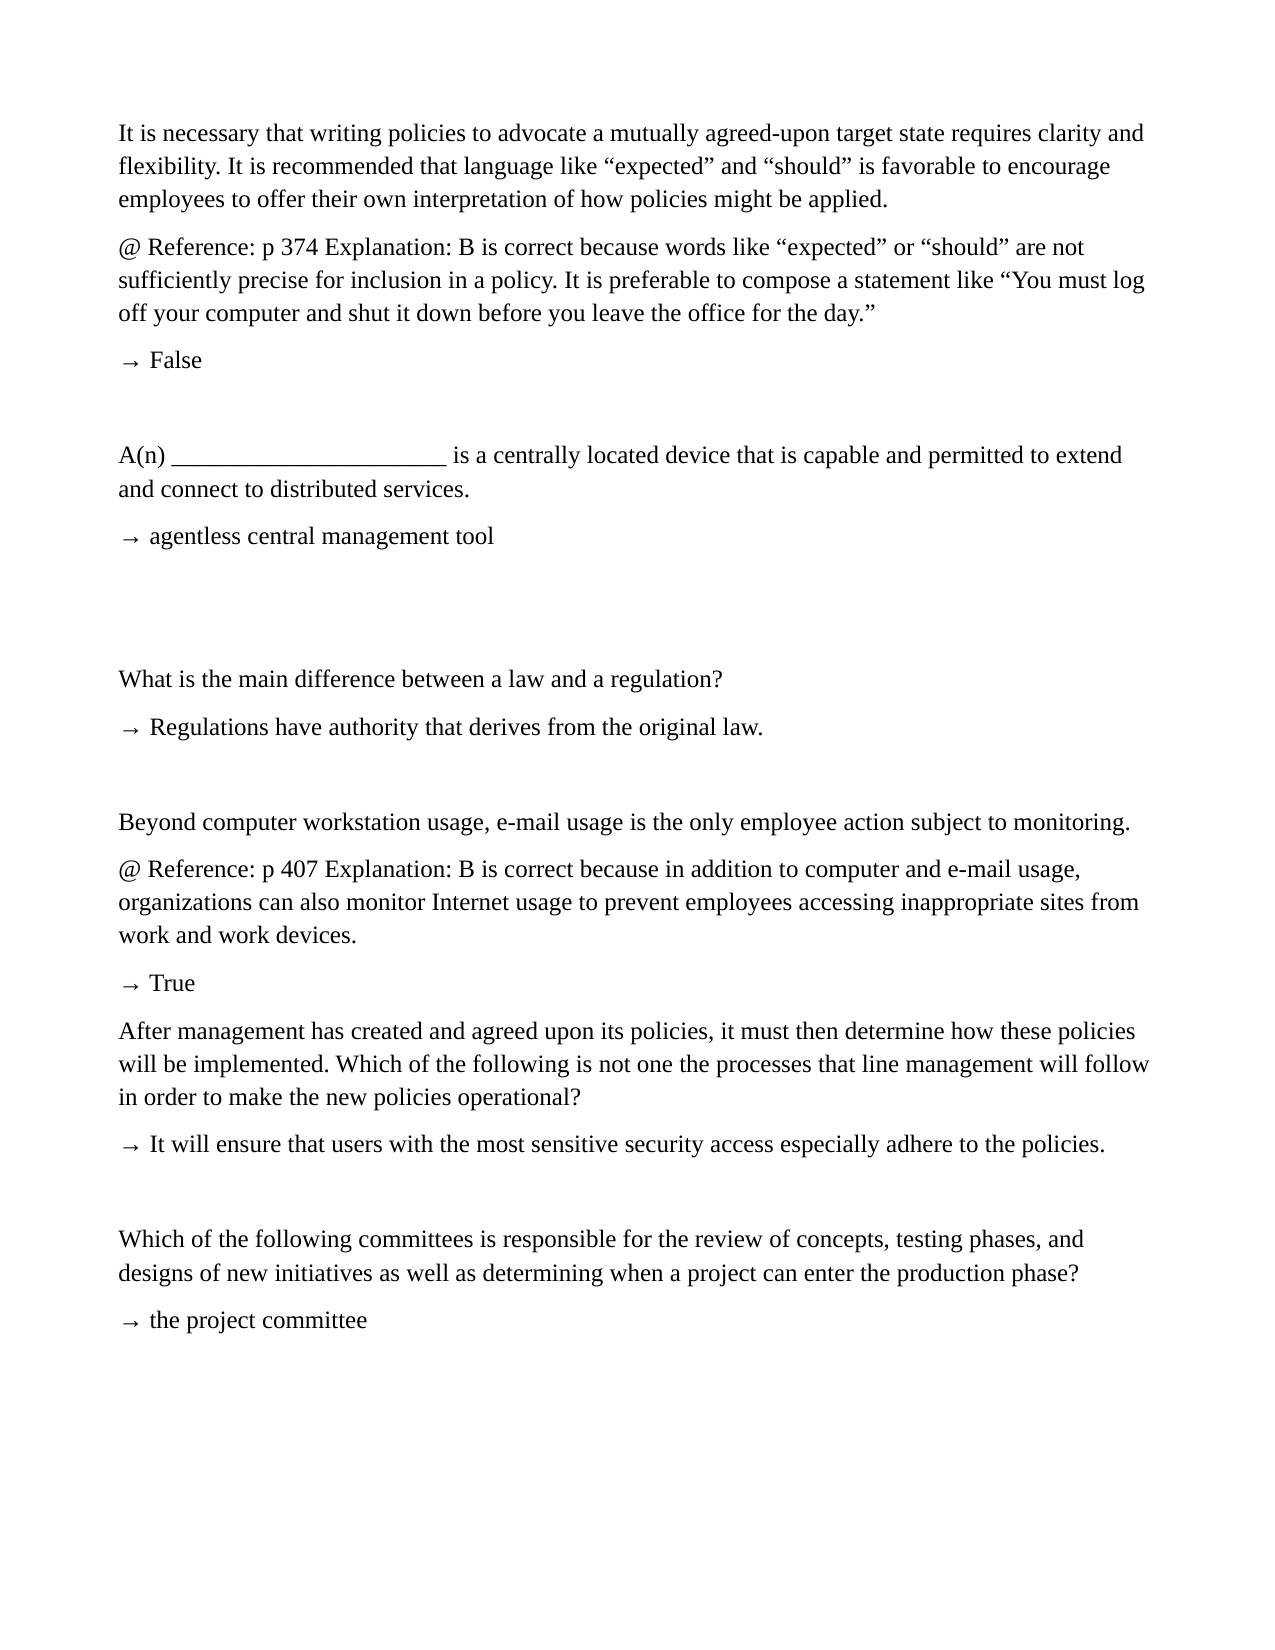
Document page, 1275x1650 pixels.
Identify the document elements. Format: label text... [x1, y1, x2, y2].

text → True [118, 968, 1157, 997]
text After management has created and agreed upon its policies, it must then determine how these policies will be implemented. Which of the following is not one the processes that line management will follow in order to make the new policies operational? [118, 1016, 1157, 1111]
text → agentless central management tool [118, 521, 1157, 550]
text → It will ensure that users with the most sensitive security access especially adhere to the policies. [118, 1129, 1157, 1158]
text → the project committee [118, 1305, 1157, 1334]
text → False [118, 345, 1157, 374]
text @ Reference: p 374 Explanation: B is correct because words like “expected” or “should” are not sufficiently precise for inclusion in a policy. It is preferable to compose a statement like “You must log off your computer and shut it down before you leave the office for the day.” [118, 232, 1157, 327]
text What is the main difference between a law and a regulation? [118, 664, 1157, 693]
text It is necessary that writing policies to advocate a mutually agreed-upon target state requires clarity and flexibility. It is recommended that language like “expected” and “should” is favorable to encourage employees to offer their own interpretation of how policies might be applied. [118, 118, 1157, 213]
text Beyond computer workstation usage, e-mail usage is the only employee action subject to monitoring. [118, 807, 1157, 836]
text A(n) ______________________ is a centrally located device that is capable and permitted to extend and connect to distributed services. [118, 441, 1157, 502]
text @ Reference: p 407 Explanation: B is correct because in addition to computer and e-mail usage, organizations can also monitor Internet usage to prevent employees accessing inappropriate sites from work and work devices. [118, 854, 1157, 949]
text → Regulations have authority that derives from the original law. [118, 712, 1157, 740]
text Which of the following committees is responsible for the review of concepts, testing phases, and designs of new initiatives as well as determining when a project can enter the production phase? [118, 1224, 1157, 1286]
